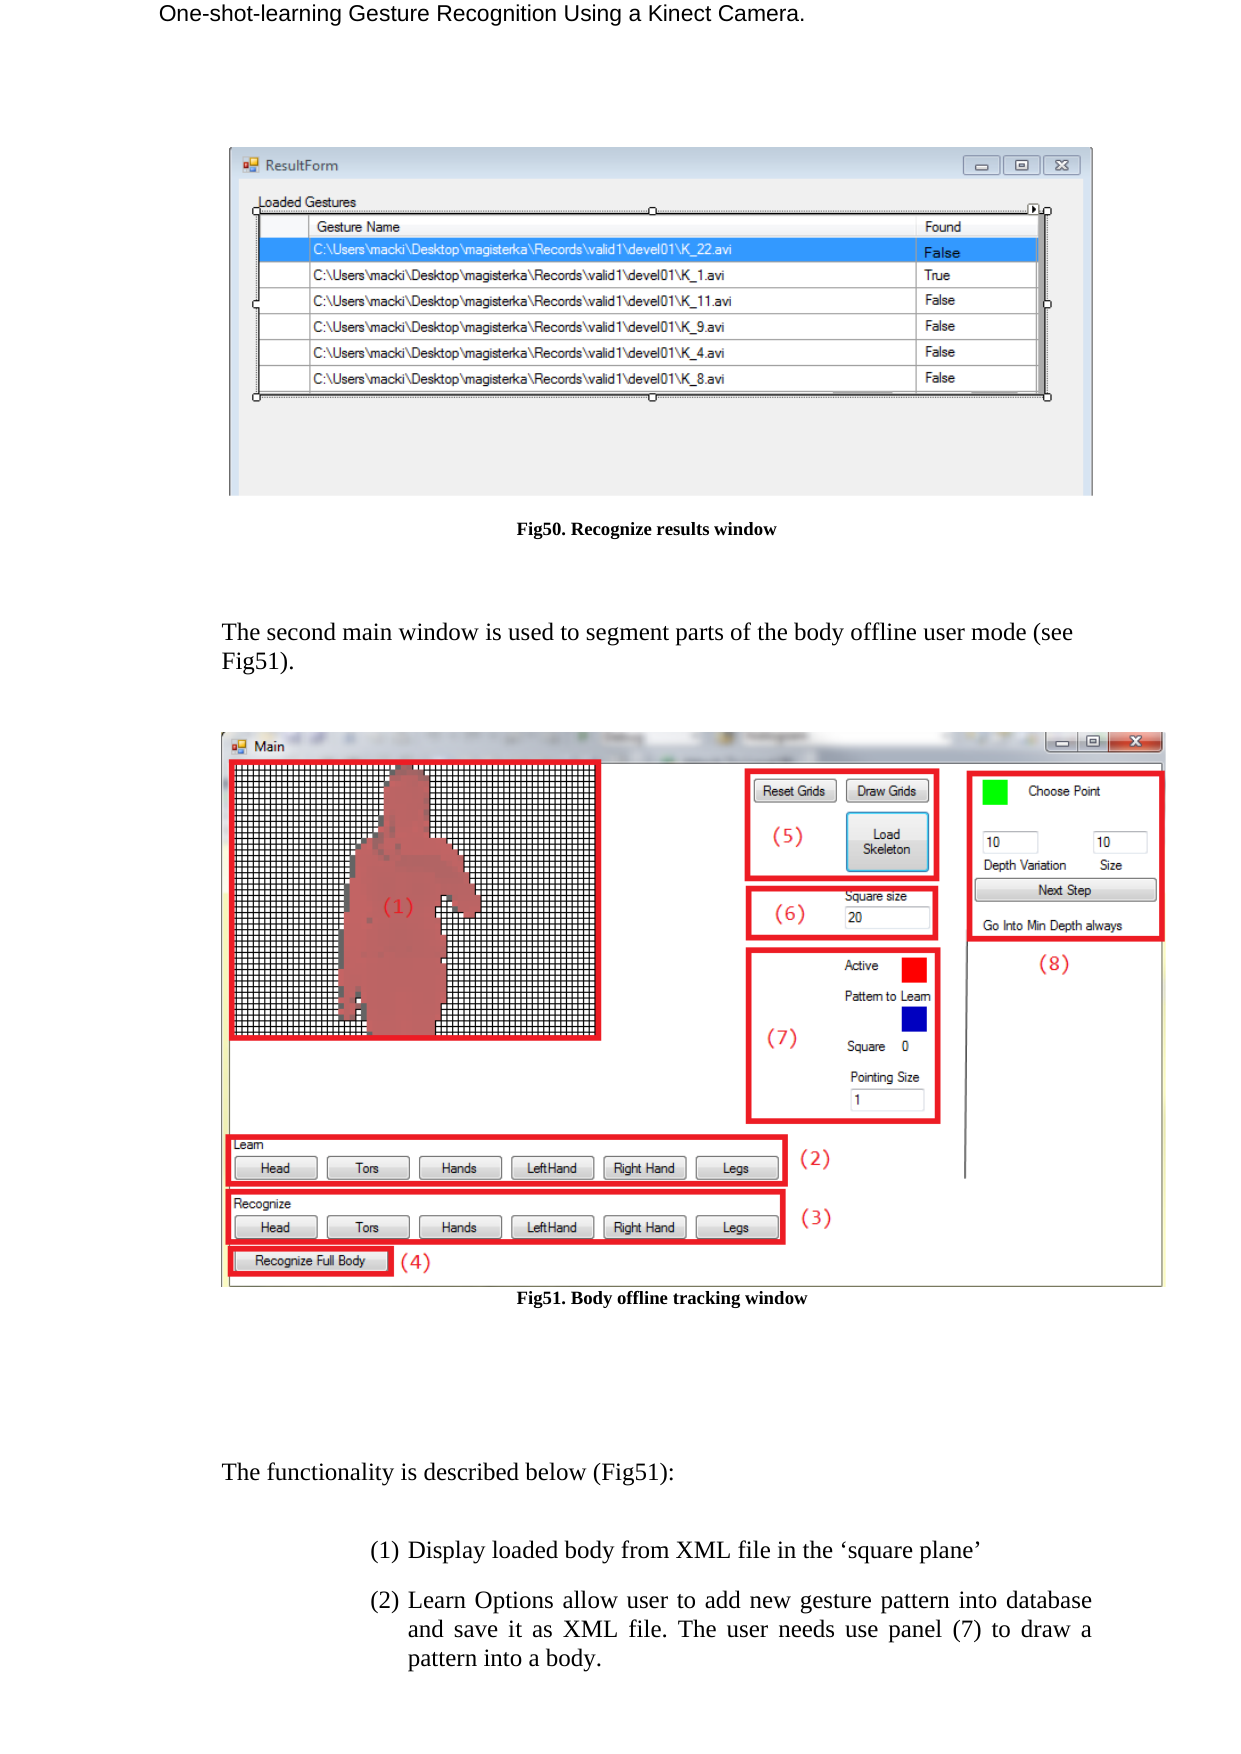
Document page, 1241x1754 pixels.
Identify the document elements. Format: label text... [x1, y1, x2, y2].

list Learn Options allow user to add new gesture pattern into database and save it as XML file. The user needs use panel (7) to draw a pattern into a body. [370, 1585, 1093, 1671]
list Display loaded body from XML file in the ‘square plane’ [370, 1536, 1093, 1564]
text Fig51. Body offline tracking window [443, 1287, 1093, 1308]
text Fig50. Recognize results window [443, 518, 1093, 539]
text The second main window is used to segment parts of the body offline user mode (see Fig51). [221, 617, 1093, 675]
text The functionality is described below (Fig51): [148, 1457, 1093, 1486]
